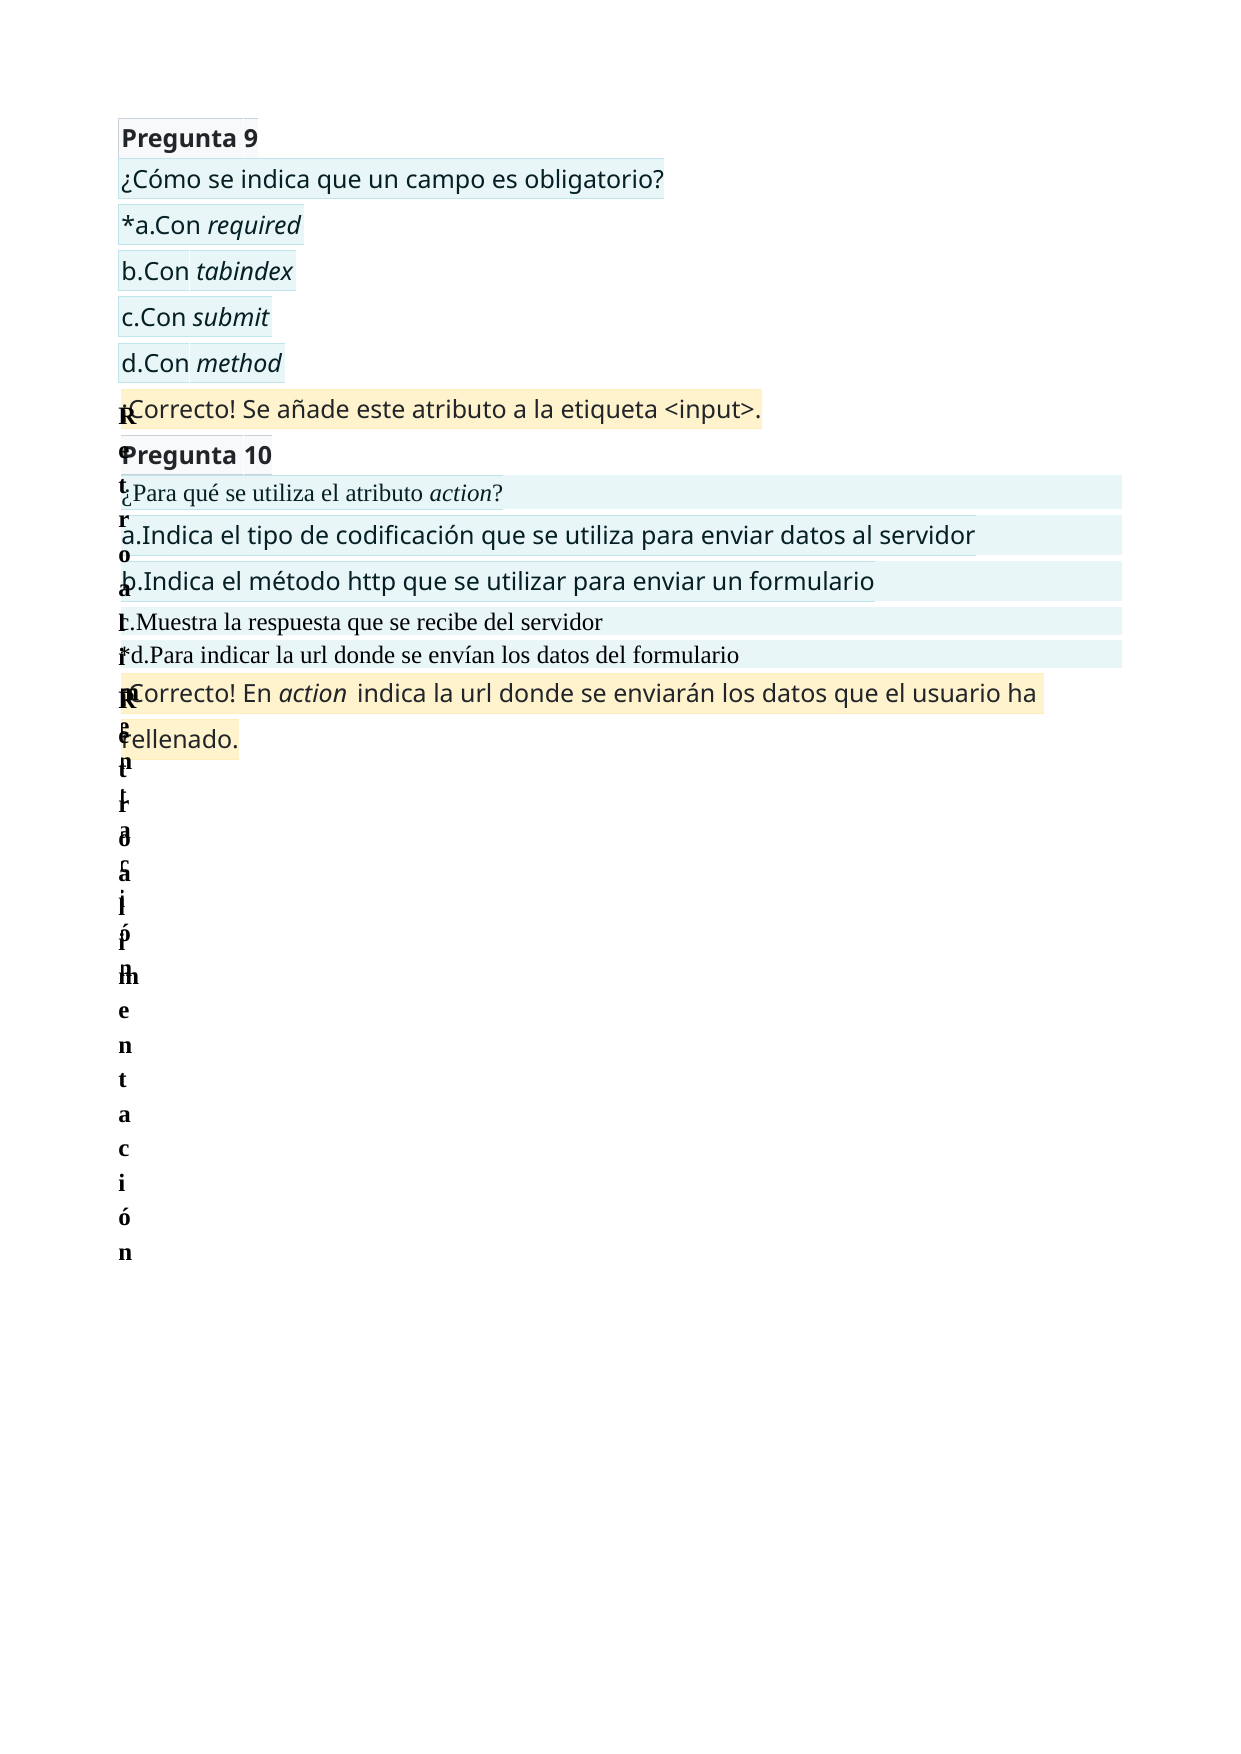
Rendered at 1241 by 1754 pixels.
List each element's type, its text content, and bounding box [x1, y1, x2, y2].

text ¿Cómo se indica que un campo es obligatorio? [119, 158, 1122, 198]
text b.Con tabindex [119, 250, 1122, 290]
subtitle Pregunta 10 [121, 434, 1122, 474]
subtitle Pregunta 9 [119, 118, 1122, 158]
text *d.Para indicar la url donde se envían los datos del formulario [121, 640, 1122, 668]
text d.Con method [118, 342, 1122, 382]
text b.Indica el método http que se utilizar para enviar un formulario [121, 561, 1122, 601]
text c.Con submit [119, 296, 1122, 336]
text a.Indica el tipo de codificación que se utiliza para enviar datos al servidor [121, 514, 1122, 555]
text c.Muestra la respuesta que se recibe del servidor [121, 607, 1122, 635]
text ¡Correcto! En action indica la url donde se enviarán los datos que el usuario ha rellenado. [118, 673, 1122, 759]
text *a.Con required [119, 204, 1122, 244]
text ¿Para qué se utiliza el atributo action? [121, 474, 1122, 509]
text ¡Correcto! Se añade este atributo a la etiqueta <input>. [118, 388, 1122, 428]
